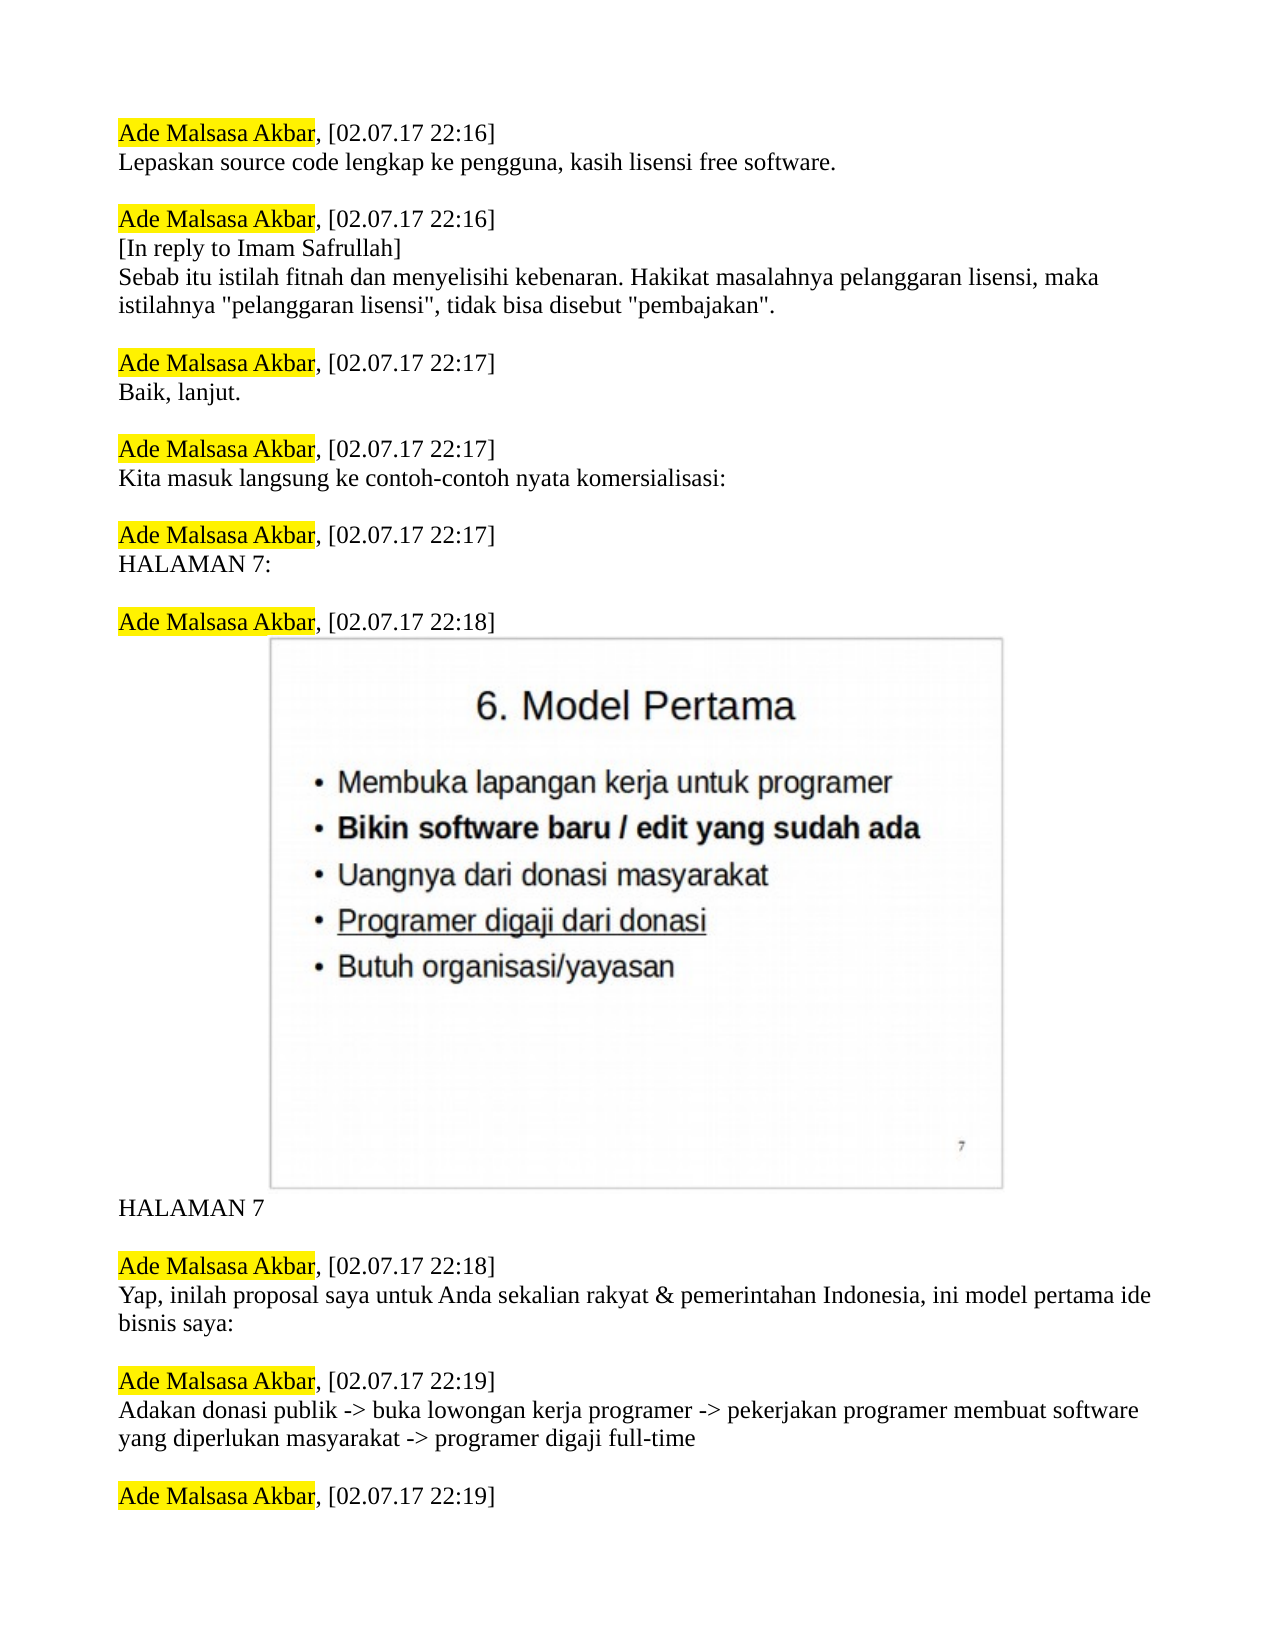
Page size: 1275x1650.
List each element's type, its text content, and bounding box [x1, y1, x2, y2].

text Ade Malsasa Akbar, [02.07.17 22:19] [118, 1366, 1157, 1395]
text Ade Malsasa Akbar, [02.07.17 22:16] [118, 204, 1157, 233]
text HALAMAN 7: [118, 549, 1157, 578]
text Ade Malsasa Akbar, [02.07.17 22:18] [118, 1251, 1157, 1280]
text [In reply to Imam Safrullah] [118, 233, 1157, 262]
text Ade Malsasa Akbar, [02.07.17 22:19] [118, 1481, 1157, 1510]
text Ade Malsasa Akbar, [02.07.17 22:18] [118, 607, 1157, 636]
text Sebab itu istilah fitnah dan menyelisihi kebenaran. Hakikat masalahnya pelanggaran lisensi, maka istilahnya "pelanggaran lisensi", tidak bisa disebut "pembajakan". [118, 262, 1157, 319]
text Ade Malsasa Akbar, [02.07.17 22:17] [118, 434, 1157, 463]
text Kita masuk langsung ke contoh-contoh nyata komersialisasi: [118, 463, 1157, 492]
text Yap, inilah proposal saya untuk Anda sekalian rakyat & pemerintahan Indonesia, ini model pertama ide bisnis saya: [118, 1280, 1157, 1337]
text Baik, lanjut. [118, 377, 1157, 406]
text Adakan donasi publik -> buka lowongan kerja programer -> pekerjakan programer membuat software yang diperlukan masyarakat -> programer digaji full-time [118, 1395, 1157, 1452]
text Ade Malsasa Akbar, [02.07.17 22:17] [118, 521, 1157, 549]
text Ade Malsasa Akbar, [02.07.17 22:16] [118, 118, 1157, 147]
text Ade Malsasa Akbar, [02.07.17 22:17] [118, 348, 1157, 377]
picture [267, 635, 1008, 1194]
text Lepaskan source code lengkap ke pengguna, kasih lisensi free software. [118, 147, 1157, 176]
text HALAMAN 7 [118, 636, 1157, 1222]
